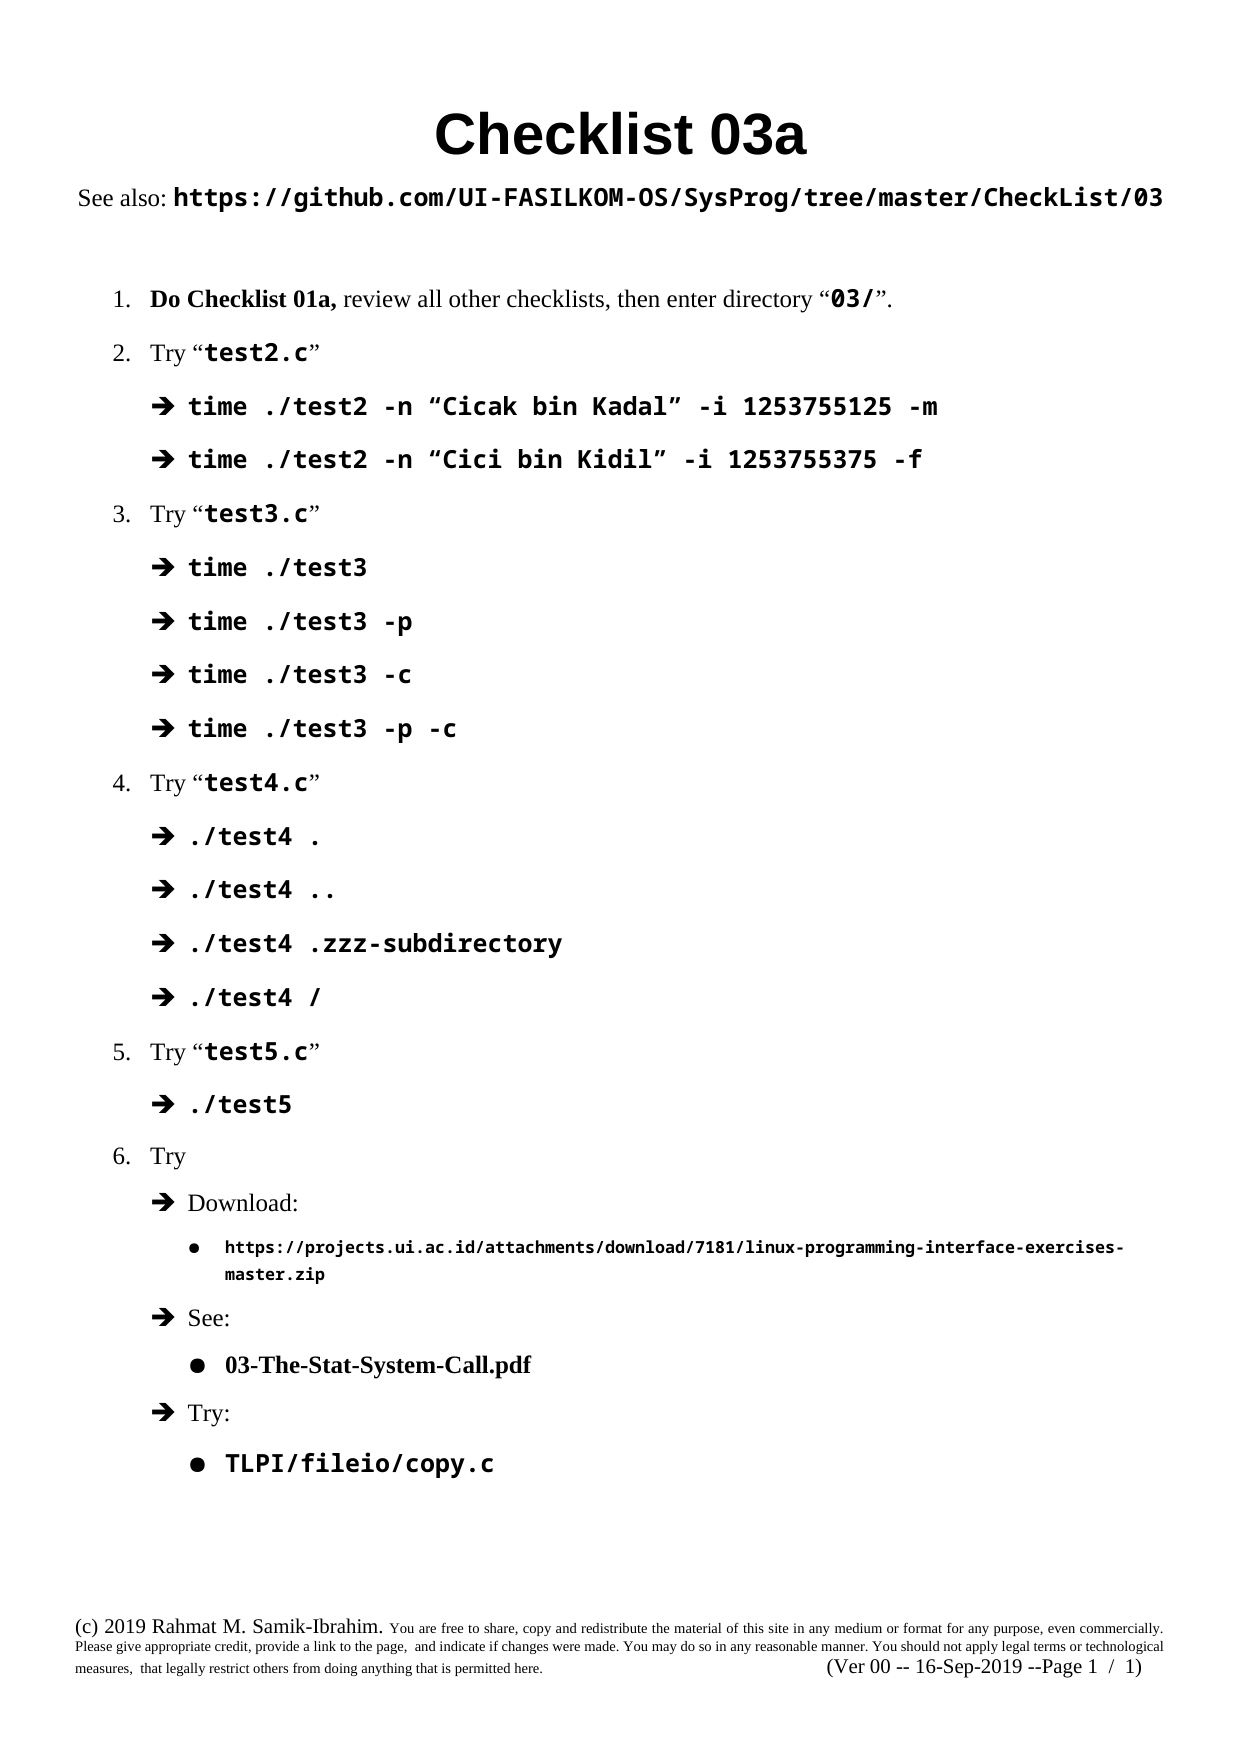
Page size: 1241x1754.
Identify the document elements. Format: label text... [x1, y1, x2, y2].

list Try “test5.c” [112, 1033, 1166, 1067]
list ./test4 / [150, 980, 1166, 1014]
list Try “test2.c” [112, 335, 1166, 369]
title Checklist 03a [75, 100, 1166, 167]
list time ./test2 -n “Cici bin Kidil” -i 1253755375 -f [150, 442, 1166, 476]
list Try “test4.c” [112, 765, 1166, 799]
list Do Checklist 01a, review all other checklists, then enter directory “03/”. [112, 281, 1166, 315]
list time ./test2 -n “Cicak bin Kadal” -i 1253755125 -m [150, 388, 1166, 422]
list ./test4 .. [150, 872, 1166, 906]
list TLPI/fileio/copy.c [187, 1446, 1166, 1480]
list 03-The-Stat-System-Call.pdf [187, 1350, 1166, 1379]
text See also: https://github.com/UI-FASILKOM-OS/SysProg/tree/master/CheckList/03 [75, 179, 1166, 214]
list See: [150, 1303, 1166, 1332]
list Download: [150, 1188, 1166, 1217]
list time ./test3 -c [150, 657, 1166, 691]
list ./test4 . [150, 818, 1166, 852]
list ./test5 [150, 1087, 1166, 1121]
list Try [112, 1141, 1166, 1170]
list time ./test3 -p -c [150, 711, 1166, 745]
list time ./test3 -p [150, 603, 1166, 637]
list ./test4 .zzz-subdirectory [150, 926, 1166, 960]
list Try “test3.c” [112, 496, 1166, 530]
list https://projects.ui.ac.id/attachments/download/7181/linux-programming-interface-exercises-master.zip [187, 1236, 1166, 1285]
list Try: [150, 1398, 1166, 1427]
list time ./test3 [150, 550, 1166, 584]
